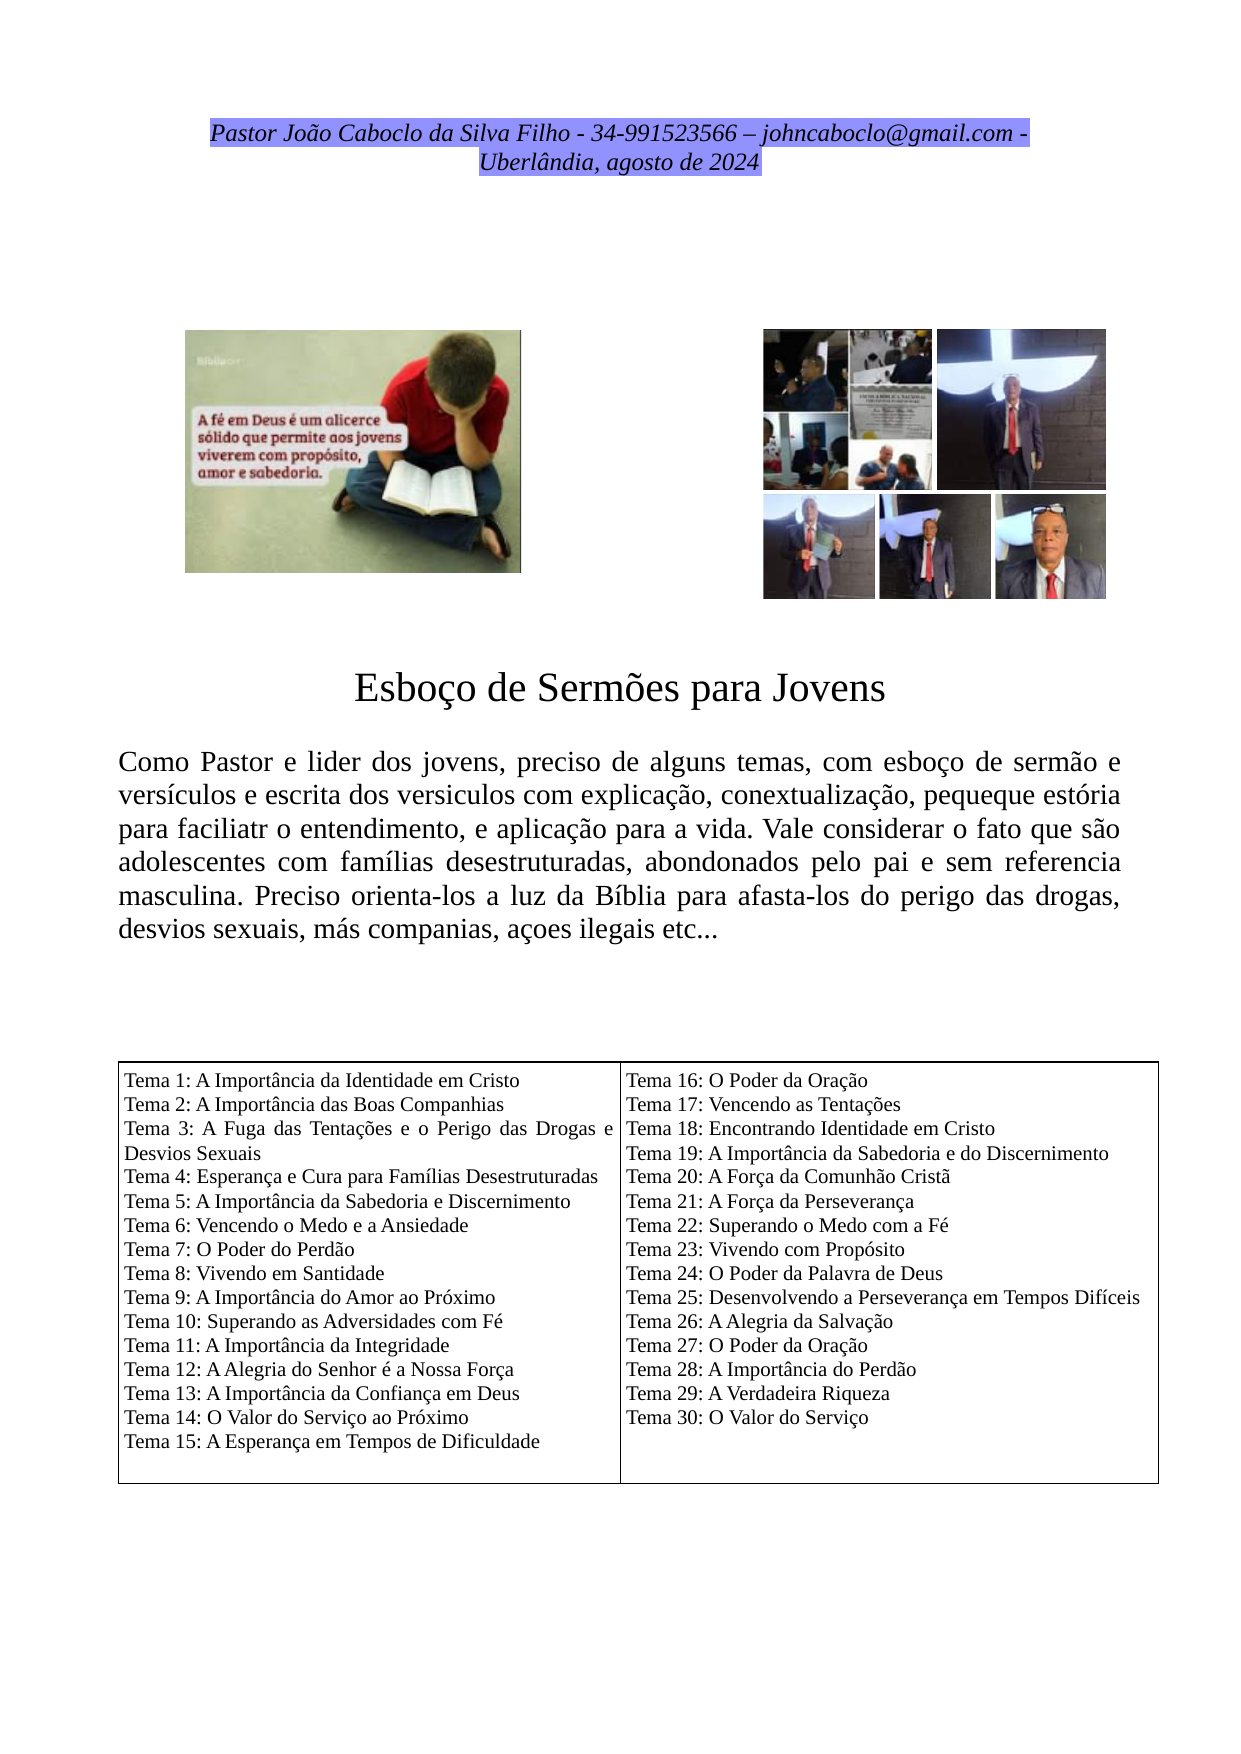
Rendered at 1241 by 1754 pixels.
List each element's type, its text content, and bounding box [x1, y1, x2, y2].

table_header Tema 1: A Importância da Identidade em Cristo Tema 2: A Importância das Boas Companhias Tema 3: A Fuga das Tentações e o Perigo das Drogas e Desvios Sexuais Tema 4: Esperança e Cura para Famílias Desestruturadas Tema 5: A Importância da Sabedoria e Discernimento Tema 6: Vencendo o Medo e a Ansiedade Tema 7: O Poder do Perdão Tema 8: Vivendo em Santidade Tema 9: A Importância do Amor ao Próximo Tema 10: Superando as Adversidades com Fé Tema 11: A Importância da Integridade Tema 12: A Alegria do Senhor é a Nossa Força Tema 13: A Importância da Confiança em Deus Tema 14: O Valor do Serviço ao Próximo Tema 15: A Esperança em Tempos de Dificuldade [119, 1063, 620, 1483]
table_header Tema 16: O Poder da Oração Tema 17: Vencendo as Tentações Tema 18: Encontrando Identidade em Cristo Tema 19: A Importância da Sabedoria e do Discernimento Tema 20: A Força da Comunhão Cristã Tema 21: A Força da Perseverança Tema 22: Superando o Medo com a Fé Tema 23: Vivendo com Propósito Tema 24: O Poder da Palavra de Deus Tema 25: Desenvolvendo a Perseverança em Tempos Difíceis Tema 26: A Alegria da Salvação Tema 27: O Poder da Oração Tema 28: A Importância do Perdão Tema 29: A Verdadeira Riqueza Tema 30: O Valor do Serviço [621, 1063, 1158, 1483]
text Como Pastor e lider dos jovens, preciso de alguns temas, com esboço de sermão e versículos e escrita dos versiculos com explicação, conextualização, pequeque estória para faciliatr o entendimento, e aplicação para a vida. Vale considerar o fato que são adolescentes com famílias desestruturadas, abondonados pelo pai e sem referencia masculina. Preciso orienta-los a luz da Bíblia para afasta-los do perigo das drogas, desvios sexuais, más companias, açoes ilegais etc... [118, 744, 1122, 945]
picture [185, 330, 522, 573]
text Esboço de Sermões para Jovens [118, 662, 1122, 710]
picture [763, 329, 1106, 599]
